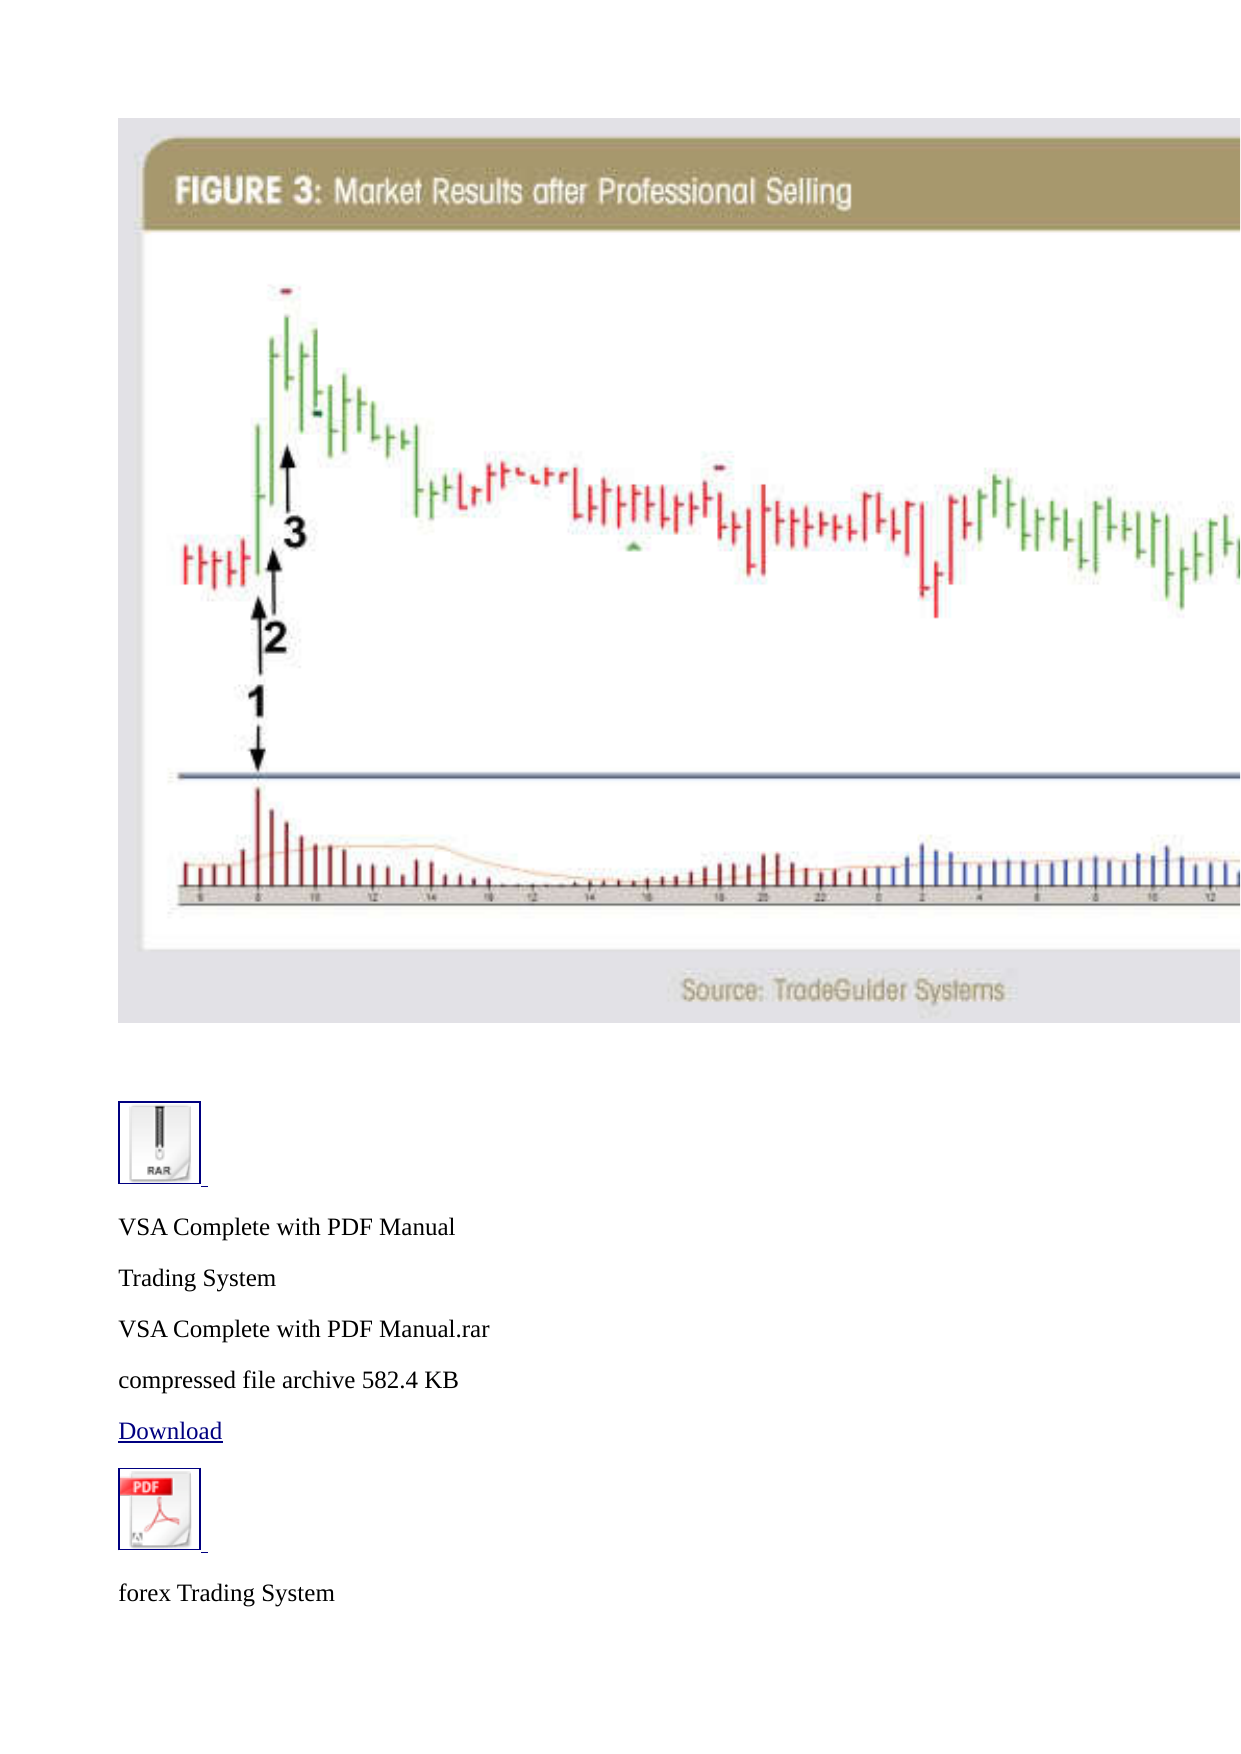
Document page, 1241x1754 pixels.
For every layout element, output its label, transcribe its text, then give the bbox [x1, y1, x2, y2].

picture [118, 118, 1241, 1023]
text VSA Complete with PDF Manual.rar [118, 1314, 1122, 1343]
text Download [118, 1416, 1122, 1445]
text Trading System [118, 1263, 1122, 1292]
text compressed file archive 582.4 KB [118, 1365, 1122, 1394]
picture [120, 1103, 199, 1183]
picture [120, 1469, 199, 1549]
text VSA Complete with PDF Manual [118, 1212, 1122, 1241]
text forex Trading System [118, 1578, 1122, 1607]
